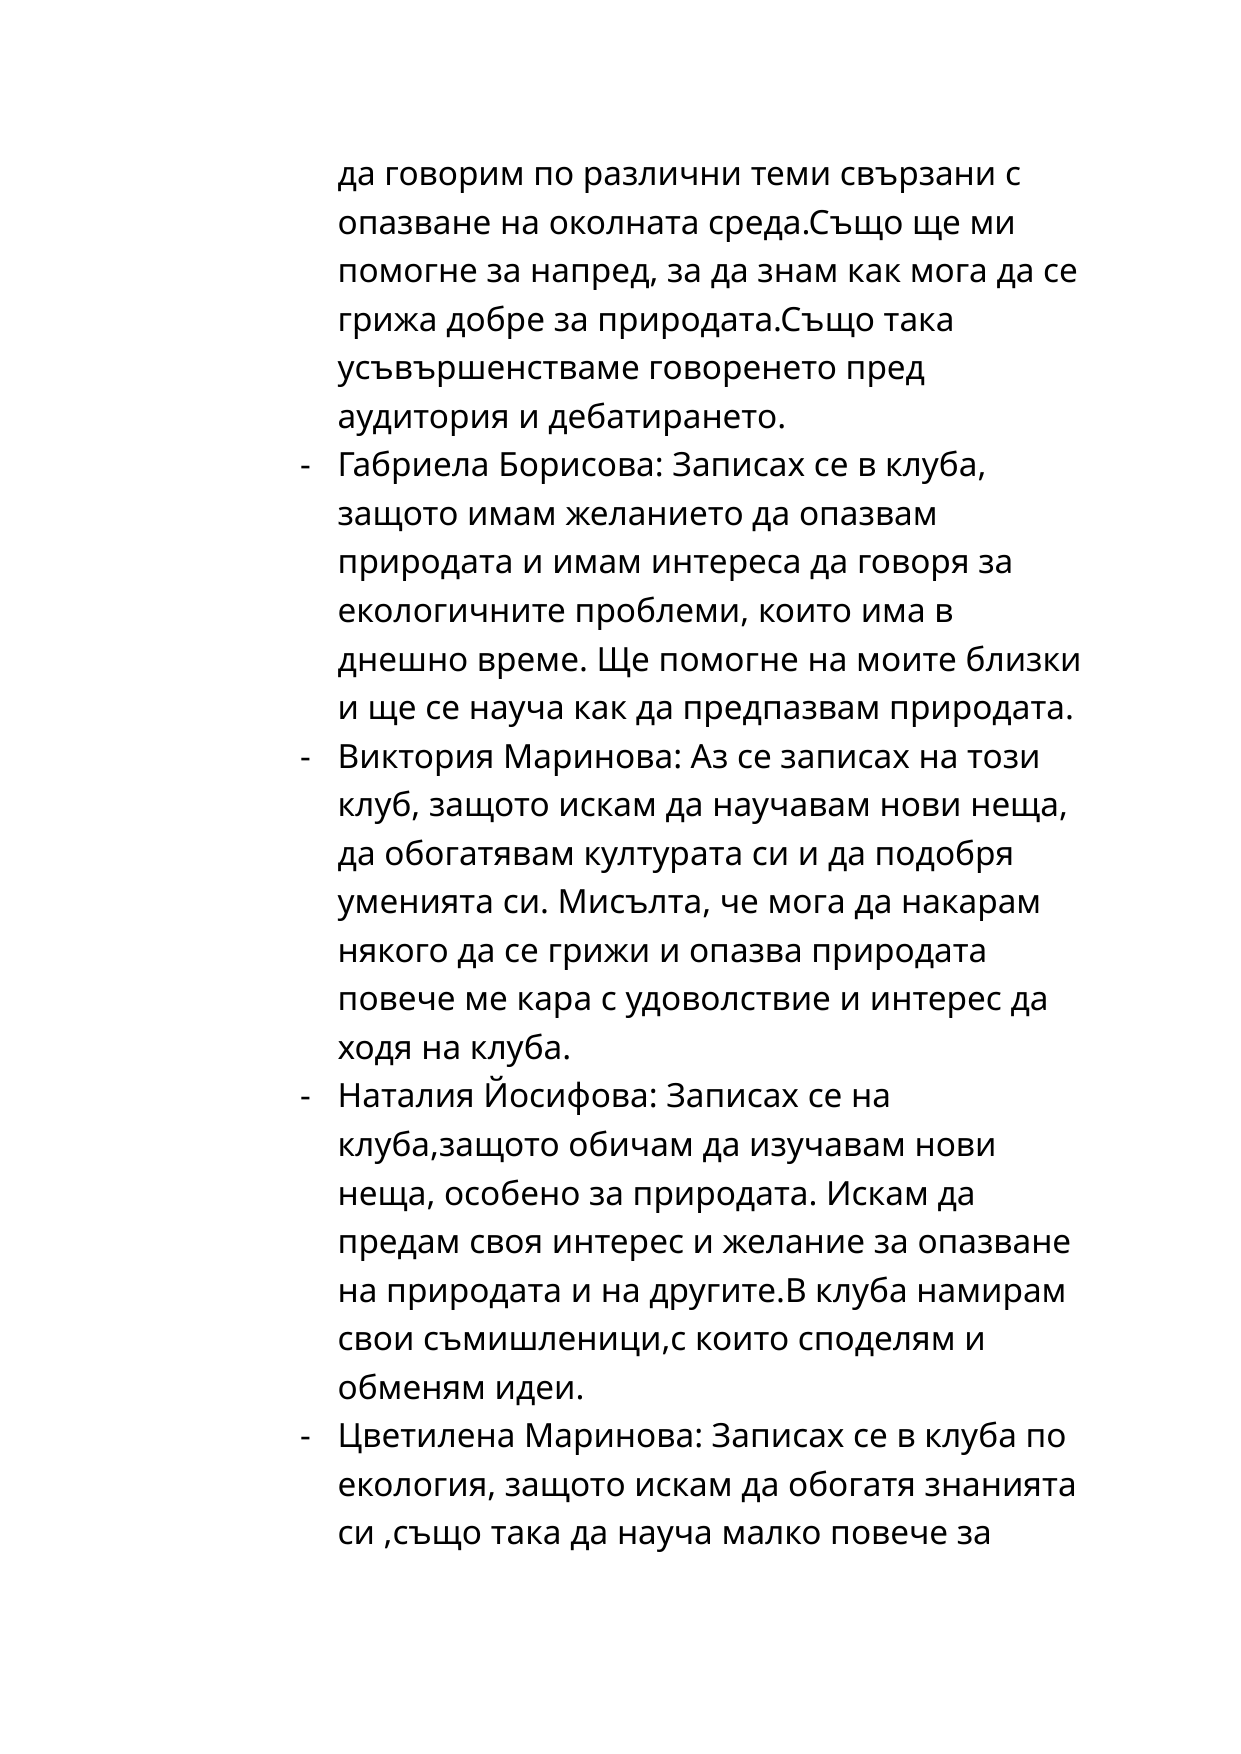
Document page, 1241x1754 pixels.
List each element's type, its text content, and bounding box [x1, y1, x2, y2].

list Наталия Йосифова: Записах се на клуба,защото обичам да изучавам нови неща, особено за природата. Искам да предам своя интерес и желание за опазване на природата и на другите.В клуба намирам свои съмишленици,с които споделям и обменям идеи. [300, 1072, 1090, 1409]
list Виктория Маринова: Аз се записах на този клуб, защото искам да научавам нови неща, да обогатявам културата си и да подобря уменията си. Мисълта, че мога да накарам някого да се грижи и опазва природата повече ме кара с удоволствие и интерес да ходя на клуба. [300, 732, 1090, 1069]
list Габриела Борисова: Записах се в клуба, защото имам желанието да опазвам природата и имам интереса да говоря за екологичните проблеми, които има в днешно време. Ще помогне на моите близки и ще се науча как да предпазвам природата. [300, 441, 1090, 729]
list Цветилена Маринова: Записах се в клуба по екология, защото искам да обогатя знанията си ,също така да науча малко повече за [300, 1412, 1090, 1554]
list да говорим по различни теми свързани с опазване на околната среда.Също ще ми помогне за напред, за да знам как мога да се грижа добре за природата.Също така усъвършенстваме говоренето пред аудитория и дебатирането. [300, 150, 1090, 438]
